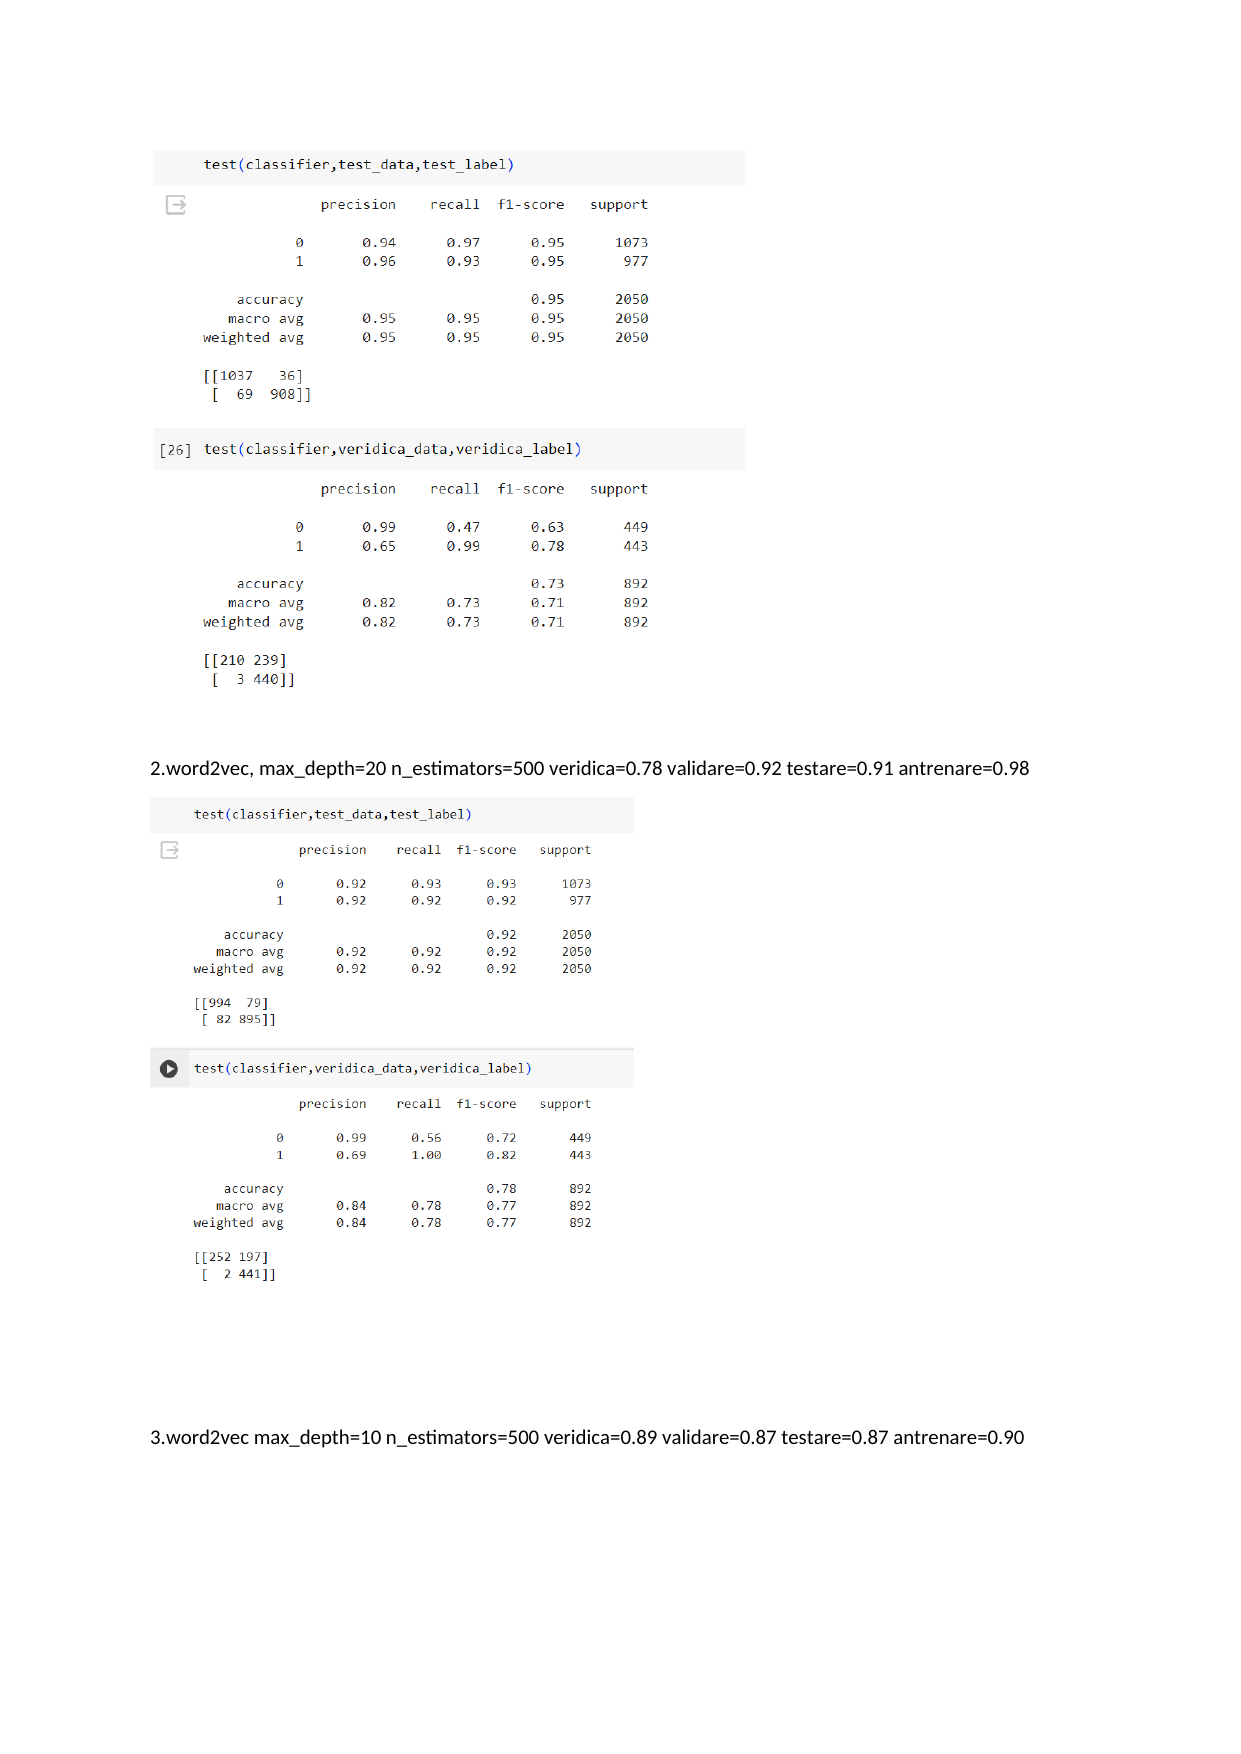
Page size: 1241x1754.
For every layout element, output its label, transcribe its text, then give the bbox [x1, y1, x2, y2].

text 3.word2vec max_depth=10 n_estimators=500 veridica=0.89 validare=0.87 testare=0.87 antrenare=0.90 [150, 1424, 1090, 1450]
text 2.word2vec, max_depth=20 n_estimators=500 veridica=0.78 validare=0.92 testare=0.91 antrenare=0.98 [150, 755, 1090, 780]
